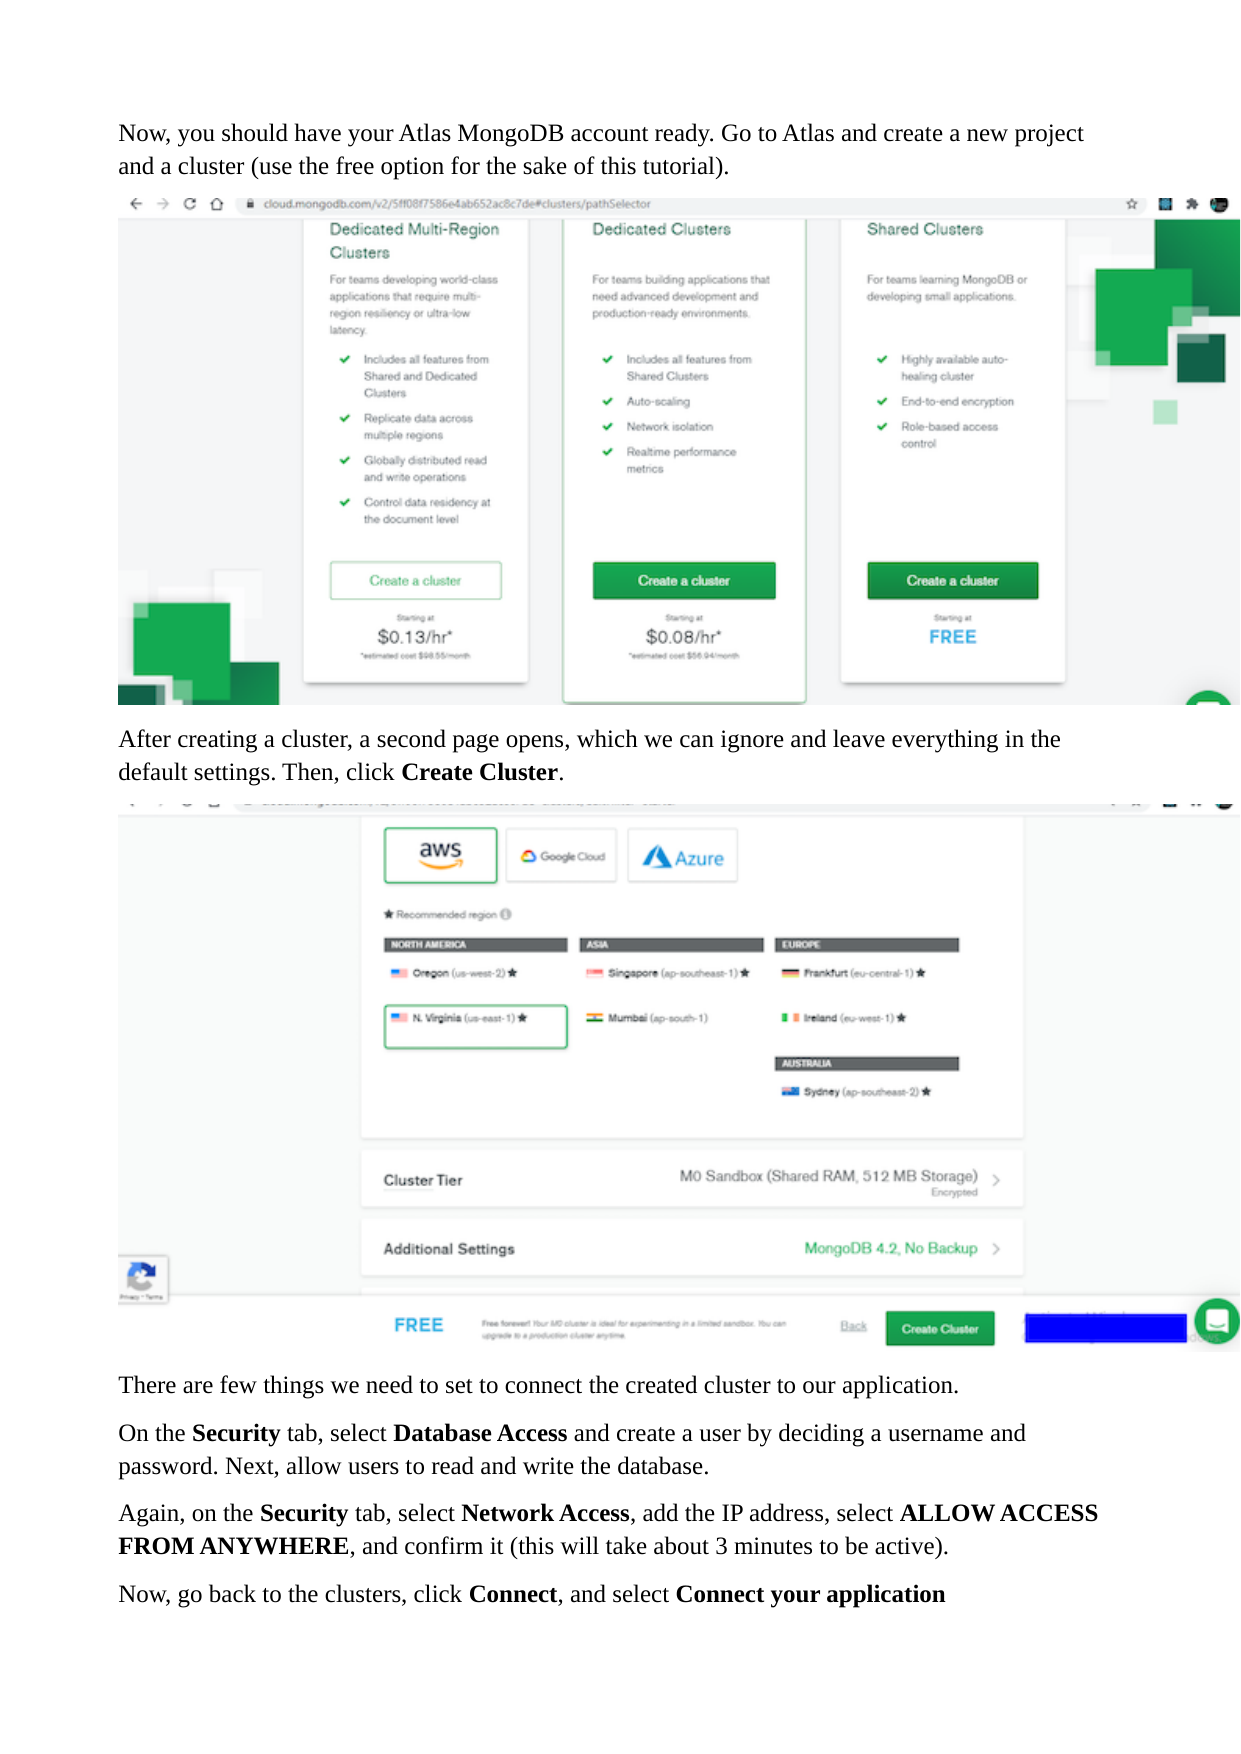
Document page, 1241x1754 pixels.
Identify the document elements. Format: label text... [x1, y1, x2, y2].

text Now, you should have your Atlas MongoDB account ready. Go to Atlas and create a new project and a cluster (use the free option for the sake of this tutorial). [118, 118, 1122, 180]
picture [118, 804, 1241, 1352]
text Now, go back to the clusters, click Connect, and select Connect your application [118, 1579, 1122, 1608]
text Again, on the Security tab, select Network Access, add the IP address, select ALLOW ACCESS FROM ANYWHERE, and confirm it (this will take about 3 minutes to be active). [118, 1498, 1122, 1560]
text There are few things we need to set to connect the created cluster to our application. [118, 1370, 1122, 1399]
picture [118, 198, 1241, 705]
text After creating a cluster, a second page opens, which we can ignore and leave everything in the default settings. Then, click Create Cluster. [118, 724, 1122, 786]
text On the Security tab, select Database Access and create a user by deciding a username and password. Next, allow users to read and write the database. [118, 1418, 1122, 1479]
